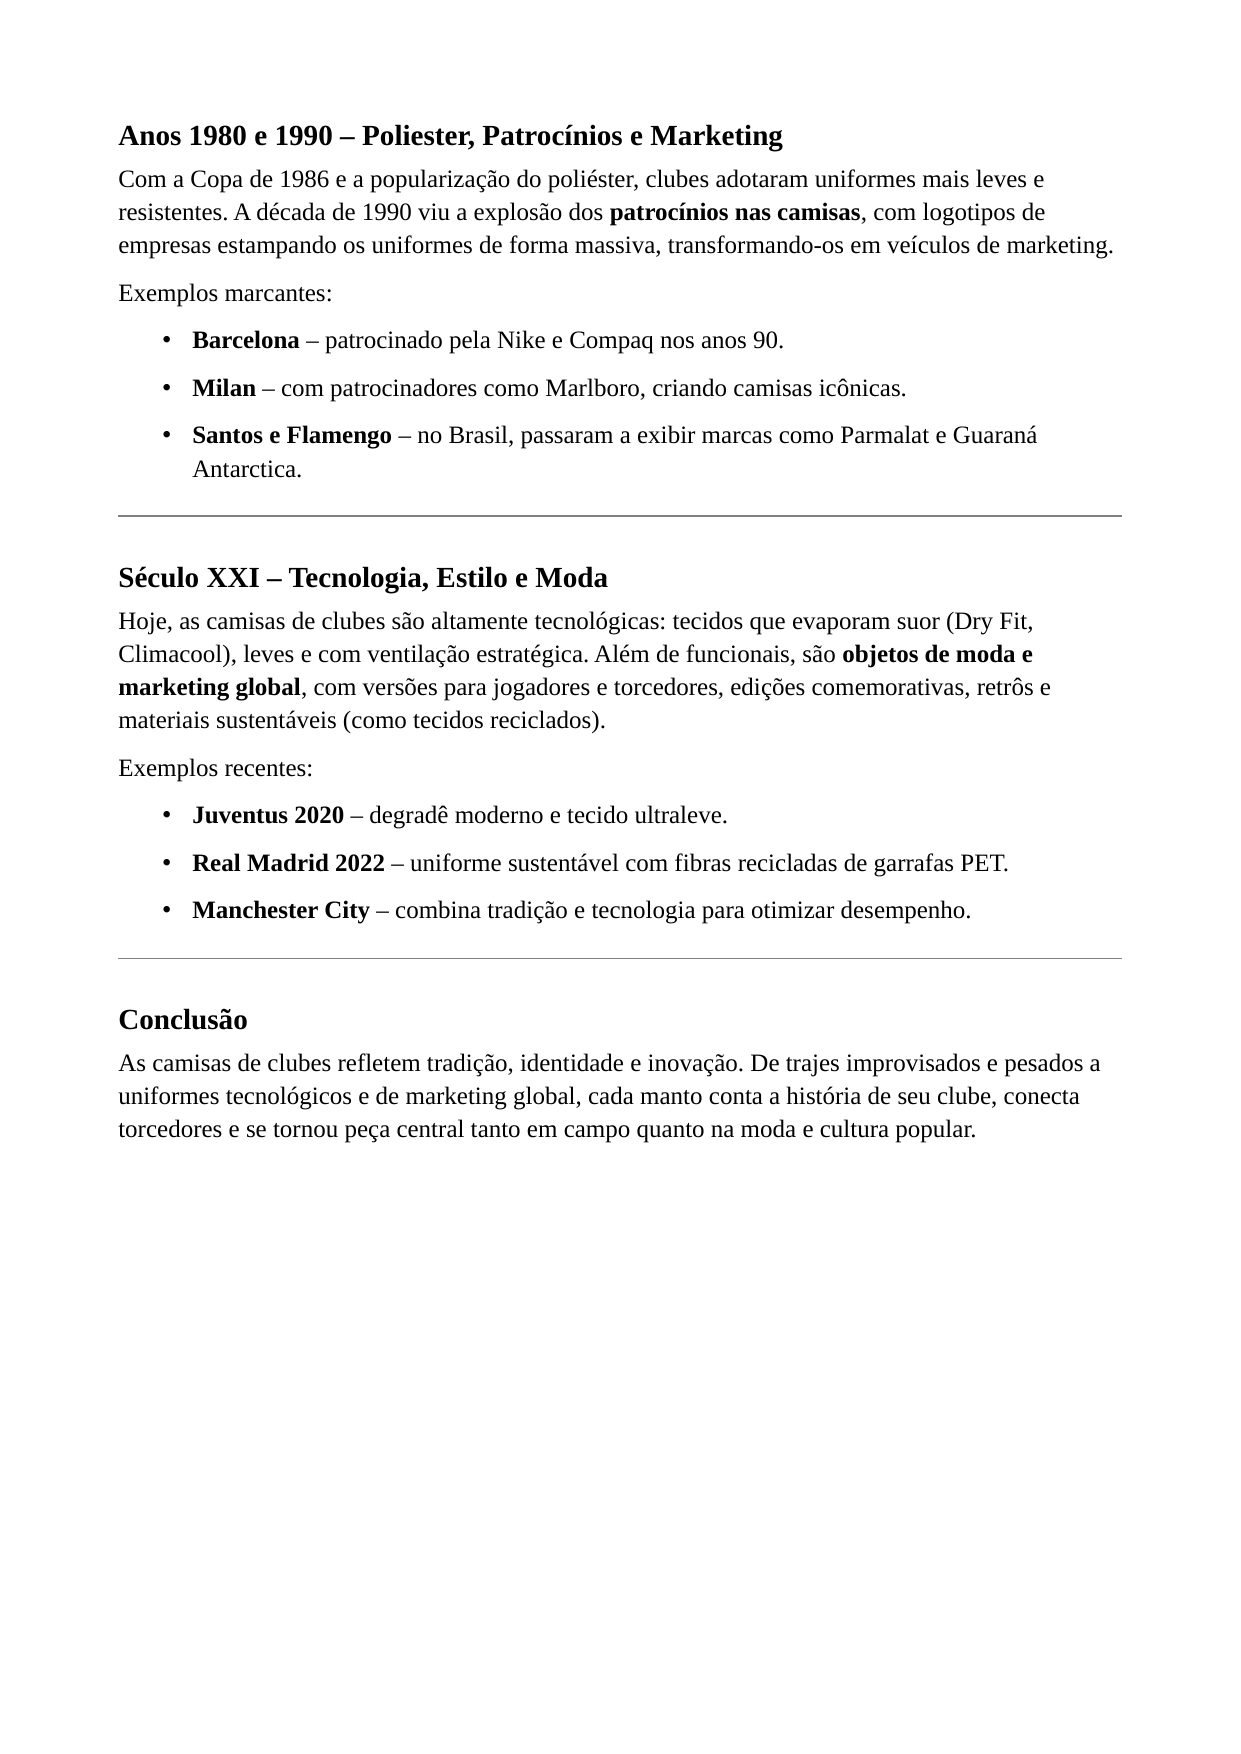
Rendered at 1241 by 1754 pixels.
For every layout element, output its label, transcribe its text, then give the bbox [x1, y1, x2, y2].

subtitle Anos 1980 e 1990 – Poliester, Patrocínios e Marketing [118, 118, 1122, 152]
list Real Madrid 2022 – uniforme sustentável com fibras recicladas de garrafas PET. [162, 848, 1122, 877]
list Manchester City – combina tradição e tecnologia para otimizar desempenho. [162, 896, 1122, 924]
text Hoje, as camisas de clubes são altamente tecnológicas: tecidos que evaporam suor (Dry Fit, Climacool), leves e com ventilação estratégica. Além de funcionais, são objetos de moda e marketing global, com versões para jogadores e torcedores, edições comemorativas, retrôs e materiais sustentáveis (como tecidos reciclados). [118, 606, 1122, 734]
list Santos e Flamengo – no Brasil, passaram a exibir marcas como Parmalat e Guaraná Antarctica. [162, 421, 1122, 482]
text Com a Copa de 1986 e a popularização do poliéster, clubes adotaram uniformes mais leves e resistentes. A década de 1990 viu a explosão dos patrocínios nas camisas, com logotipos de empresas estampando os uniformes de forma massiva, transformando-os em veículos de marketing. [118, 164, 1122, 259]
subtitle Conclusão [118, 1002, 1122, 1036]
list Milan – com patrocinadores como Marlboro, criando camisas icônicas. [162, 373, 1122, 402]
text As camisas de clubes refletem tradição, identidade e inovação. De trajes improvisados e pesados a uniformes tecnológicos e de marketing global, cada manto conta a história de seu clube, conecta torcedores e se tornou peça central tanto em campo quanto na moda e cultura popular. [118, 1048, 1122, 1143]
list Barcelona – patrocinado pela Nike e Compaq nos anos 90. [162, 325, 1122, 354]
list Juventus 2020 – degradê moderno e tecido ultraleve. [162, 800, 1122, 829]
text Exemplos marcantes: [118, 278, 1122, 307]
text Exemplos recentes: [118, 753, 1122, 782]
subtitle Século XXI – Tecnologia, Estilo e Moda [118, 560, 1122, 594]
